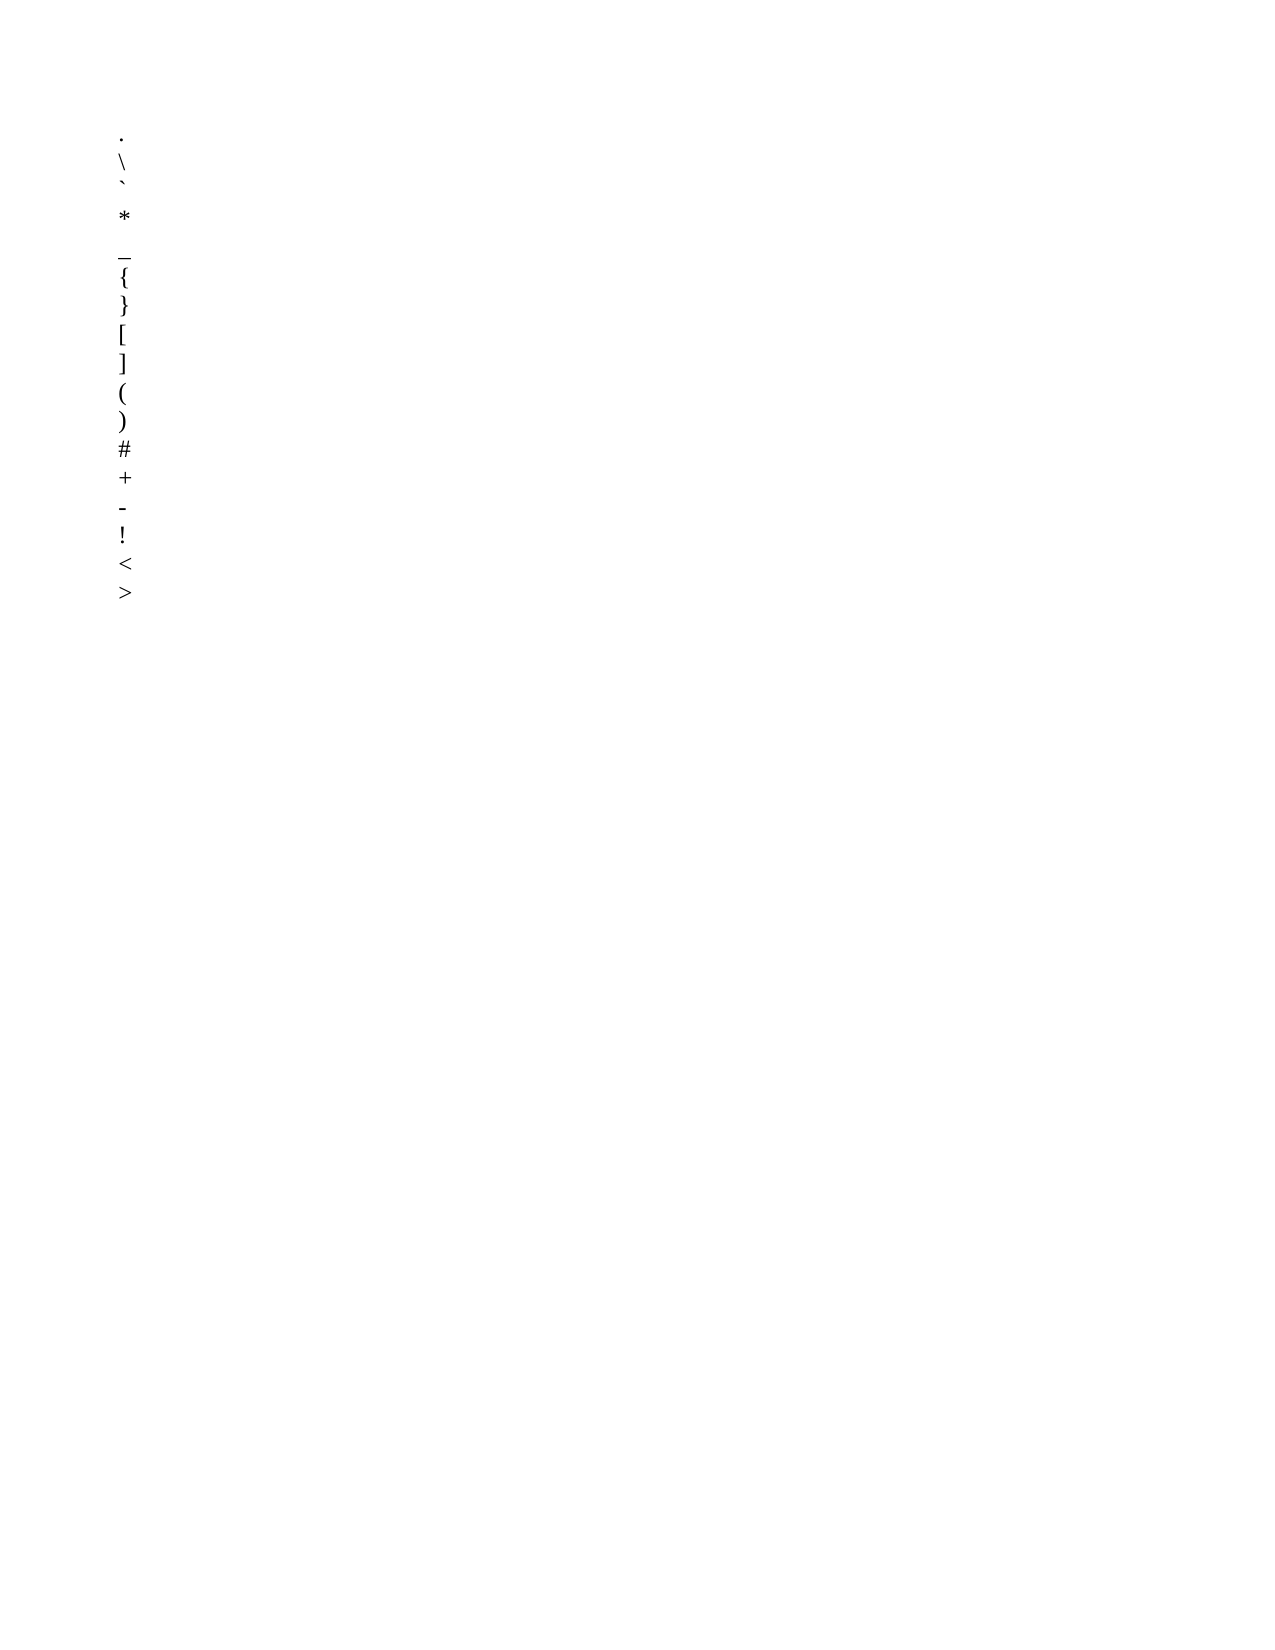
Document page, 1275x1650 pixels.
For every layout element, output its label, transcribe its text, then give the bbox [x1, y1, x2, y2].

text < [118, 549, 1157, 578]
text . [118, 118, 1157, 147]
text * [118, 204, 1157, 233]
text > [118, 578, 1157, 607]
text - [118, 492, 1157, 521]
text # [118, 434, 1157, 463]
text ` [118, 176, 1157, 204]
text [ [118, 319, 1157, 348]
text } [118, 291, 1157, 319]
text ] [118, 348, 1157, 377]
text ) [118, 406, 1157, 434]
text ( [118, 377, 1157, 406]
text + [118, 463, 1157, 492]
text _ [118, 233, 1157, 262]
text ! [118, 521, 1157, 549]
text { [118, 262, 1157, 291]
text \ [118, 147, 1157, 176]
